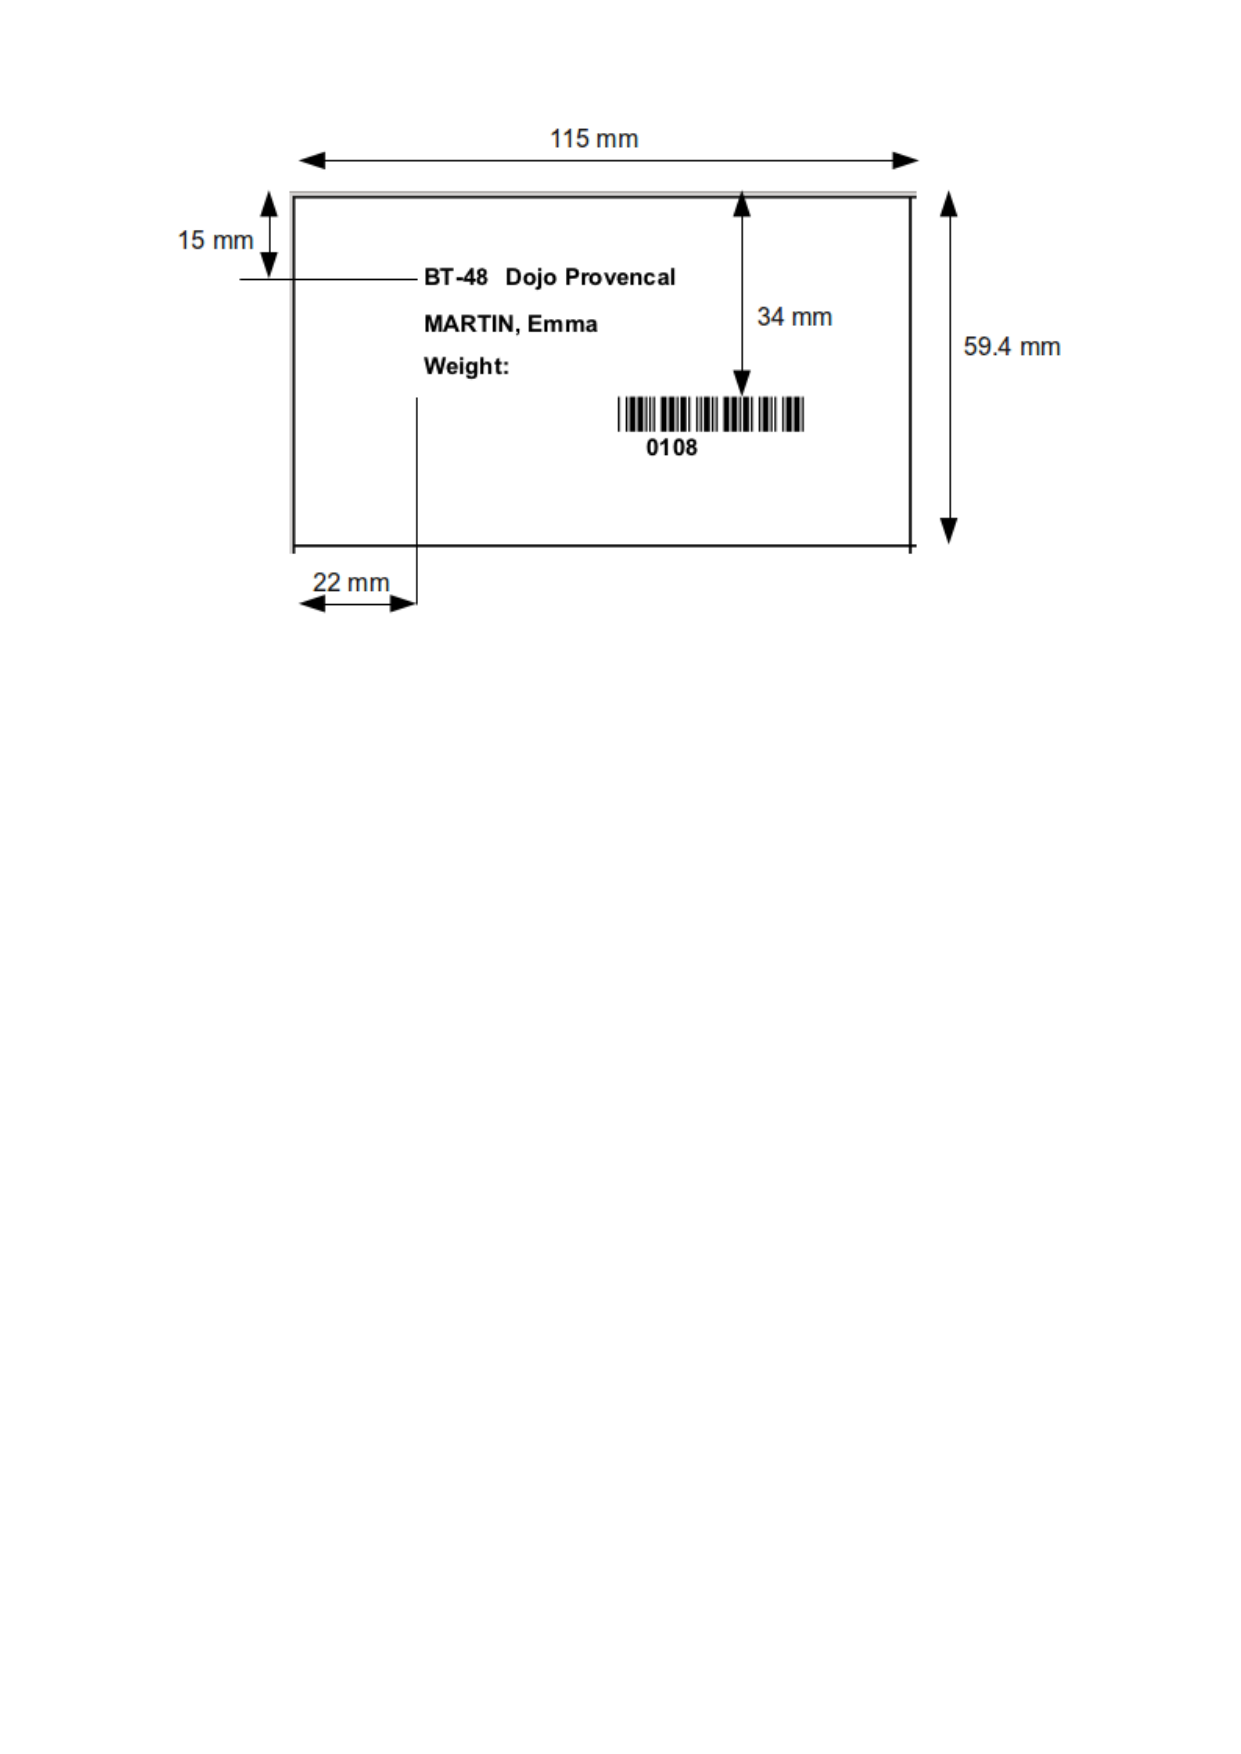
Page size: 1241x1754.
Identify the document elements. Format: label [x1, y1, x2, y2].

picture [163, 118, 1078, 615]
